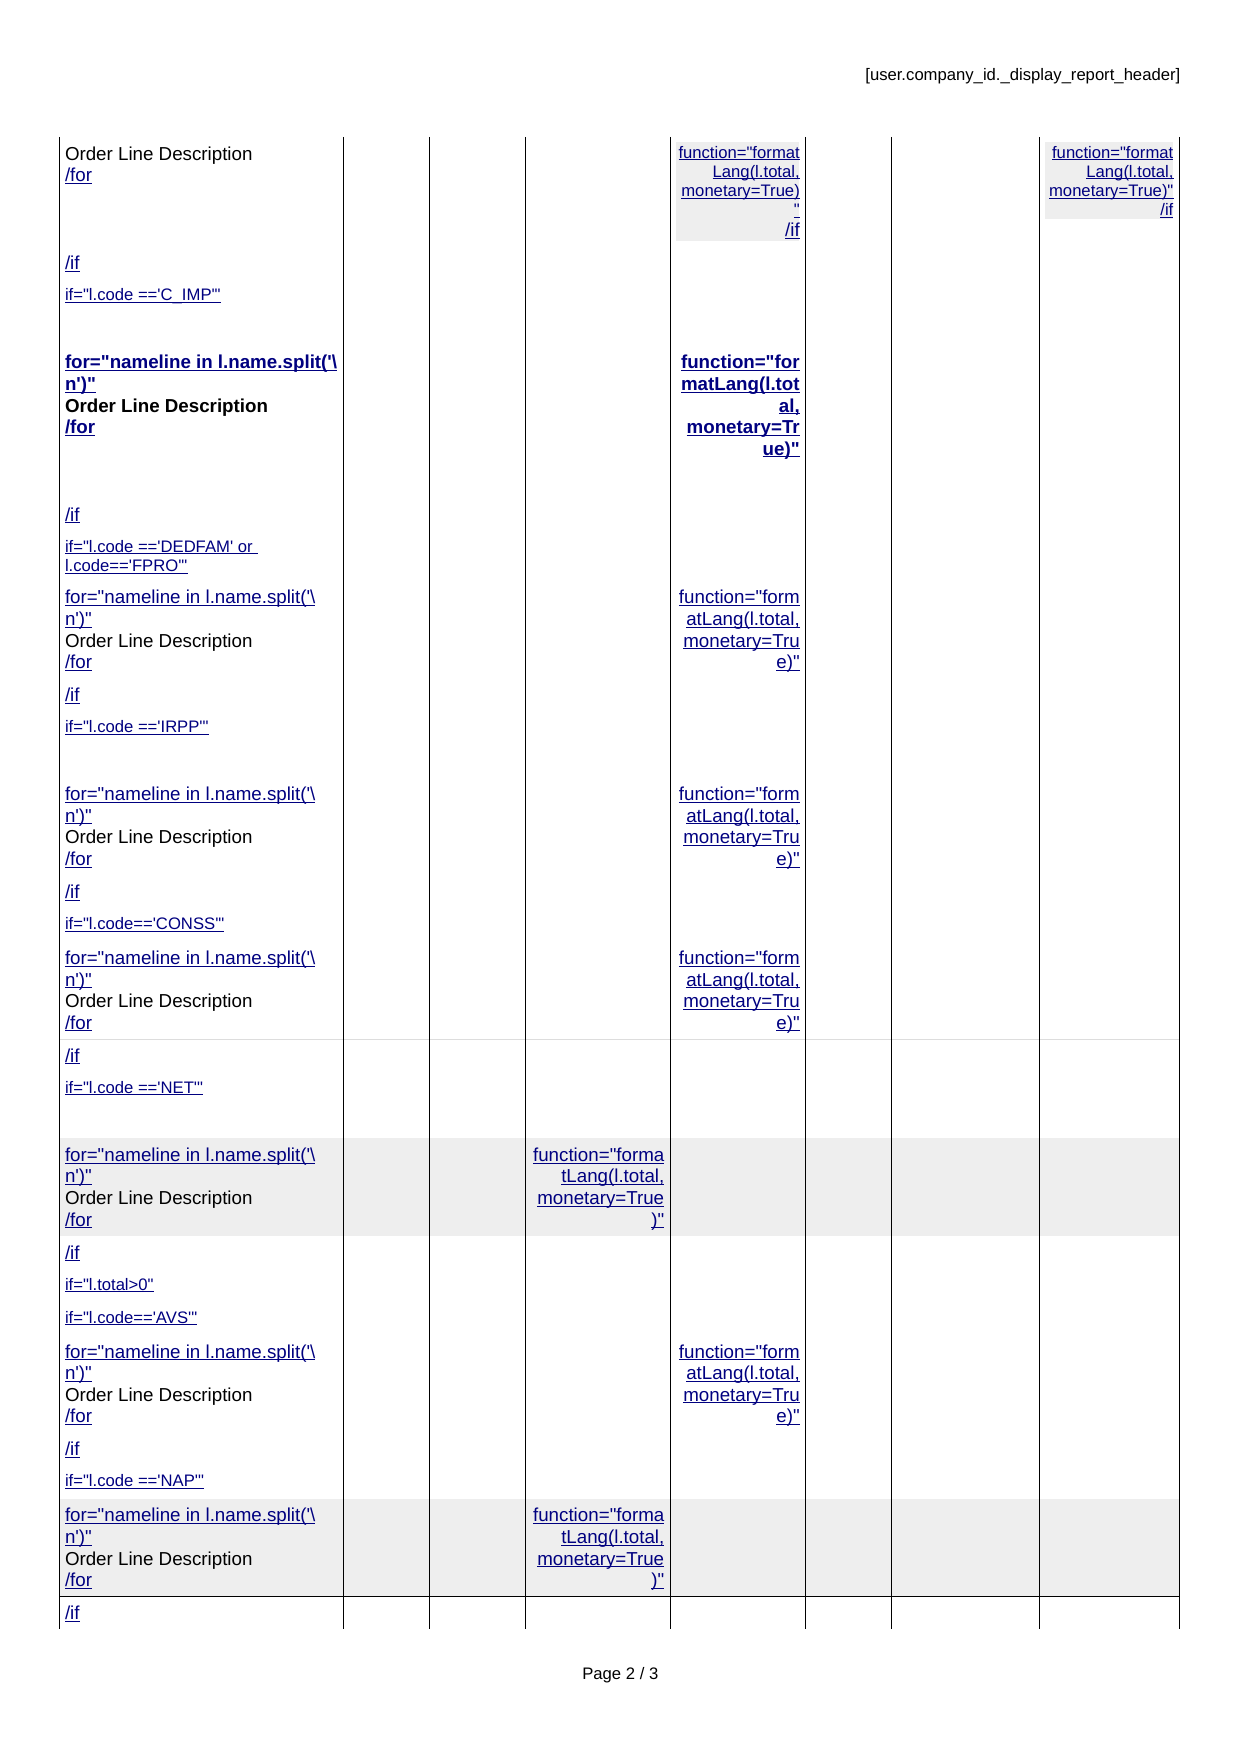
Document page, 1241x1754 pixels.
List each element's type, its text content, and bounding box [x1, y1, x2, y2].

table_cell [892, 1236, 1039, 1269]
table_cell [344, 1335, 429, 1432]
table_cell [1040, 678, 1179, 711]
table_cell [671, 313, 805, 346]
table_cell [1040, 1466, 1179, 1498]
table_cell [344, 941, 429, 1039]
table_cell /if [60, 246, 343, 279]
table_cell /if [60, 1597, 343, 1629]
table_cell [526, 1302, 670, 1335]
table_cell [892, 678, 1039, 711]
table_cell [806, 581, 891, 678]
table_cell [526, 744, 670, 777]
table_cell /if [60, 875, 343, 908]
table_cell [430, 246, 525, 279]
table_cell [806, 908, 891, 941]
table_cell [1040, 875, 1179, 908]
table_cell [806, 1466, 891, 1498]
table_cell [892, 711, 1039, 744]
table_cell [344, 1499, 429, 1596]
table_cell [892, 313, 1039, 346]
table_cell [526, 941, 670, 1039]
table_cell [1040, 246, 1179, 279]
table_cell [1040, 1499, 1179, 1596]
table_cell [806, 1269, 891, 1302]
table_cell [1040, 531, 1179, 581]
table_cell [1040, 581, 1179, 678]
table_cell function="formatLang(l.total, monetary=True)" [671, 581, 805, 678]
table_cell [892, 531, 1039, 581]
table_cell [526, 531, 670, 581]
table_cell [526, 1335, 670, 1432]
table_cell function="formatLang(l.total, monetary=True)" /if [671, 137, 805, 246]
table_cell [892, 1105, 1039, 1138]
table_cell [806, 498, 891, 531]
table_cell [806, 1302, 891, 1335]
table_cell [344, 1302, 429, 1335]
table_cell [526, 1105, 670, 1138]
table_cell /if [60, 498, 343, 531]
table_cell function="formatLang(l.total, monetary=True)" [671, 1335, 805, 1432]
table_cell /if [60, 1040, 343, 1072]
table_cell if="l.code =='C_IMP'" [60, 280, 343, 312]
table_cell function="formatLang(l.total, monetary=True)" [526, 1499, 670, 1596]
table_cell if="l.code=='AVS'" [60, 1302, 343, 1335]
table_cell [526, 280, 670, 312]
table_cell [806, 1335, 891, 1432]
table_cell [671, 908, 805, 941]
table_cell [671, 1138, 805, 1236]
table_cell [430, 1236, 525, 1269]
table_cell [1040, 346, 1179, 465]
table_cell [344, 908, 429, 941]
table_cell [1040, 1335, 1179, 1432]
table_cell if="l.code =='DEDFAM' or l.code=='FPRO'" [60, 531, 343, 581]
table_cell /if [60, 678, 343, 711]
table_cell [806, 346, 891, 465]
table_cell [1040, 908, 1179, 941]
table_cell [806, 1138, 891, 1236]
table_cell [344, 1105, 429, 1138]
table_cell [344, 313, 429, 346]
table_cell function="formatLang(l.total, monetary=True)" [671, 941, 805, 1039]
table_cell [1040, 465, 1179, 498]
table_cell [430, 465, 525, 498]
table_cell [344, 581, 429, 678]
table_cell if="l.code =='IRPP'" [60, 711, 343, 744]
table_cell [671, 246, 805, 279]
table_cell [806, 1597, 891, 1629]
table_cell [344, 711, 429, 744]
table_cell [526, 875, 670, 908]
table_cell [806, 1105, 891, 1138]
table_cell [806, 778, 891, 875]
table_cell [806, 280, 891, 312]
table_cell [1040, 1302, 1179, 1335]
table_cell [344, 1138, 429, 1236]
table_cell [526, 711, 670, 744]
table_cell [806, 941, 891, 1039]
table_cell [1040, 1597, 1179, 1629]
table_cell [892, 1597, 1039, 1629]
table_cell [892, 1335, 1039, 1432]
table_cell [671, 1499, 805, 1596]
table_cell [526, 678, 670, 711]
table_cell [1040, 498, 1179, 531]
table_cell [806, 711, 891, 744]
table_cell [892, 1269, 1039, 1302]
table_cell [430, 280, 525, 312]
table_cell [892, 875, 1039, 908]
table_cell [430, 744, 525, 777]
table_cell /if [60, 1433, 343, 1466]
table_cell [892, 1072, 1039, 1105]
table_cell [526, 1433, 670, 1466]
table_cell [892, 137, 1039, 246]
table_cell if="l.total>0" [60, 1269, 343, 1302]
table_cell [60, 465, 343, 498]
table_cell [671, 1466, 805, 1498]
table_cell [806, 744, 891, 777]
table_cell for="nameline in l.name.split('\n')" Order Line Description /for [60, 778, 343, 875]
table_cell [671, 280, 805, 312]
table_cell function="formatLang(l.total, monetary=True)" [671, 346, 805, 465]
table_cell [430, 1269, 525, 1302]
table_cell /if [60, 1236, 343, 1269]
table_cell [806, 875, 891, 908]
table_cell [60, 744, 343, 777]
table_cell [671, 498, 805, 531]
table_cell [430, 1105, 525, 1138]
table_cell [892, 1499, 1039, 1596]
table_cell [526, 1269, 670, 1302]
table_cell [892, 744, 1039, 777]
table_cell [430, 711, 525, 744]
table_cell [526, 1072, 670, 1105]
table_cell if="l.code =='NET'" [60, 1072, 343, 1105]
table_cell [344, 1597, 429, 1629]
table_cell [806, 137, 891, 246]
table_cell [344, 1269, 429, 1302]
table_cell [526, 581, 670, 678]
table_cell [892, 1302, 1039, 1335]
table_cell [806, 1433, 891, 1466]
table_cell [892, 1433, 1039, 1466]
table_cell [892, 346, 1039, 465]
table_cell [430, 498, 525, 531]
table_cell [430, 1499, 525, 1596]
table_cell [671, 1105, 805, 1138]
table_cell Order Line Description /for [60, 137, 343, 246]
table_cell [344, 875, 429, 908]
table_cell [1040, 1105, 1179, 1138]
table_cell [806, 313, 891, 346]
table_cell for="nameline in l.name.split('\n')" Order Line Description /for [60, 941, 343, 1039]
table_cell [806, 531, 891, 581]
table_cell [344, 498, 429, 531]
table_cell [671, 1433, 805, 1466]
table_cell [430, 531, 525, 581]
table_cell [892, 465, 1039, 498]
table_cell [430, 1040, 525, 1072]
table_cell [806, 1040, 891, 1072]
table_cell [344, 1072, 429, 1105]
table_cell for="nameline in l.name.split('\n')" Order Line Description /for [60, 581, 343, 678]
table_cell [430, 1072, 525, 1105]
table_cell if="l.code =='NAP'" [60, 1466, 343, 1498]
table_cell [344, 744, 429, 777]
table_cell [430, 1302, 525, 1335]
table_cell [671, 1072, 805, 1105]
table_cell [430, 1433, 525, 1466]
table_cell [344, 346, 429, 465]
table_cell [892, 246, 1039, 279]
table_cell [1040, 1072, 1179, 1105]
table_cell for="nameline in l.name.split('\n')" Order Line Description /for [60, 346, 343, 465]
table_cell [526, 908, 670, 941]
table_cell [892, 941, 1039, 1039]
table_cell [806, 678, 891, 711]
table_cell [671, 1597, 805, 1629]
table_cell [1040, 313, 1179, 346]
table_cell [344, 678, 429, 711]
table_cell [892, 1466, 1039, 1498]
table_cell [526, 246, 670, 279]
table_cell [892, 498, 1039, 531]
table_cell [344, 246, 429, 279]
table_cell [430, 1466, 525, 1498]
table_cell [344, 778, 429, 875]
table_cell for="nameline in l.name.split('\n')" Order Line Description /for [60, 1499, 343, 1596]
table_cell [526, 1466, 670, 1498]
table_cell [344, 1466, 429, 1498]
table_cell [1040, 280, 1179, 312]
table_cell [430, 313, 525, 346]
table_cell function="formatLang(l.total, monetary=True)" /if [1040, 137, 1179, 246]
table_cell function="formatLang(l.total, monetary=True)" [671, 778, 805, 875]
table_cell [60, 1105, 343, 1138]
table_cell [671, 465, 805, 498]
table_cell [526, 778, 670, 875]
table_cell [430, 346, 525, 465]
table_cell [892, 778, 1039, 875]
table_cell [671, 1040, 805, 1072]
table_cell [526, 346, 670, 465]
table_cell [671, 1302, 805, 1335]
table_cell [1040, 711, 1179, 744]
table_cell [671, 678, 805, 711]
table_cell [526, 498, 670, 531]
table_cell [430, 908, 525, 941]
table_cell [526, 137, 670, 246]
table_cell [1040, 744, 1179, 777]
table_cell [526, 313, 670, 346]
table_cell [892, 908, 1039, 941]
table_cell [806, 465, 891, 498]
table_cell [671, 875, 805, 908]
table_cell [430, 1335, 525, 1432]
table_cell [430, 1138, 525, 1236]
table_cell [1040, 1040, 1179, 1072]
table_cell [430, 581, 525, 678]
table_cell [526, 1597, 670, 1629]
table_cell [892, 280, 1039, 312]
table_cell [671, 1236, 805, 1269]
table_cell [344, 137, 429, 246]
table_cell [806, 1072, 891, 1105]
table_cell [1040, 1138, 1179, 1236]
table_cell [344, 465, 429, 498]
table_cell [1040, 1433, 1179, 1466]
table_cell for="nameline in l.name.split('\n')" Order Line Description /for [60, 1335, 343, 1432]
table_cell [430, 778, 525, 875]
table_cell [806, 1236, 891, 1269]
table_cell [671, 744, 805, 777]
table_cell [892, 581, 1039, 678]
table_cell [526, 465, 670, 498]
table_cell for="nameline in l.name.split('\n')" Order Line Description /for [60, 1138, 343, 1236]
table_cell [430, 941, 525, 1039]
table_cell [344, 1236, 429, 1269]
table_cell [892, 1138, 1039, 1236]
table_cell [892, 1040, 1039, 1072]
table_cell if="l.code=='CONSS'" [60, 908, 343, 941]
table_cell [344, 531, 429, 581]
table_cell [806, 246, 891, 279]
table_cell [526, 1040, 670, 1072]
table_cell [1040, 778, 1179, 875]
table_cell [430, 875, 525, 908]
table_cell [1040, 1236, 1179, 1269]
table_cell [806, 1499, 891, 1596]
table_cell [671, 531, 805, 581]
table_cell function="formatLang(l.total, monetary=True)" [526, 1138, 670, 1236]
table_cell [430, 1597, 525, 1629]
table_cell [671, 711, 805, 744]
table_cell [344, 1040, 429, 1072]
table_cell [526, 1236, 670, 1269]
table_cell [344, 1433, 429, 1466]
table_cell [1040, 1269, 1179, 1302]
table_cell [344, 280, 429, 312]
table_cell [430, 678, 525, 711]
table_cell [1040, 941, 1179, 1039]
table_cell [430, 137, 525, 246]
table_cell [671, 1269, 805, 1302]
table_cell [60, 313, 343, 346]
